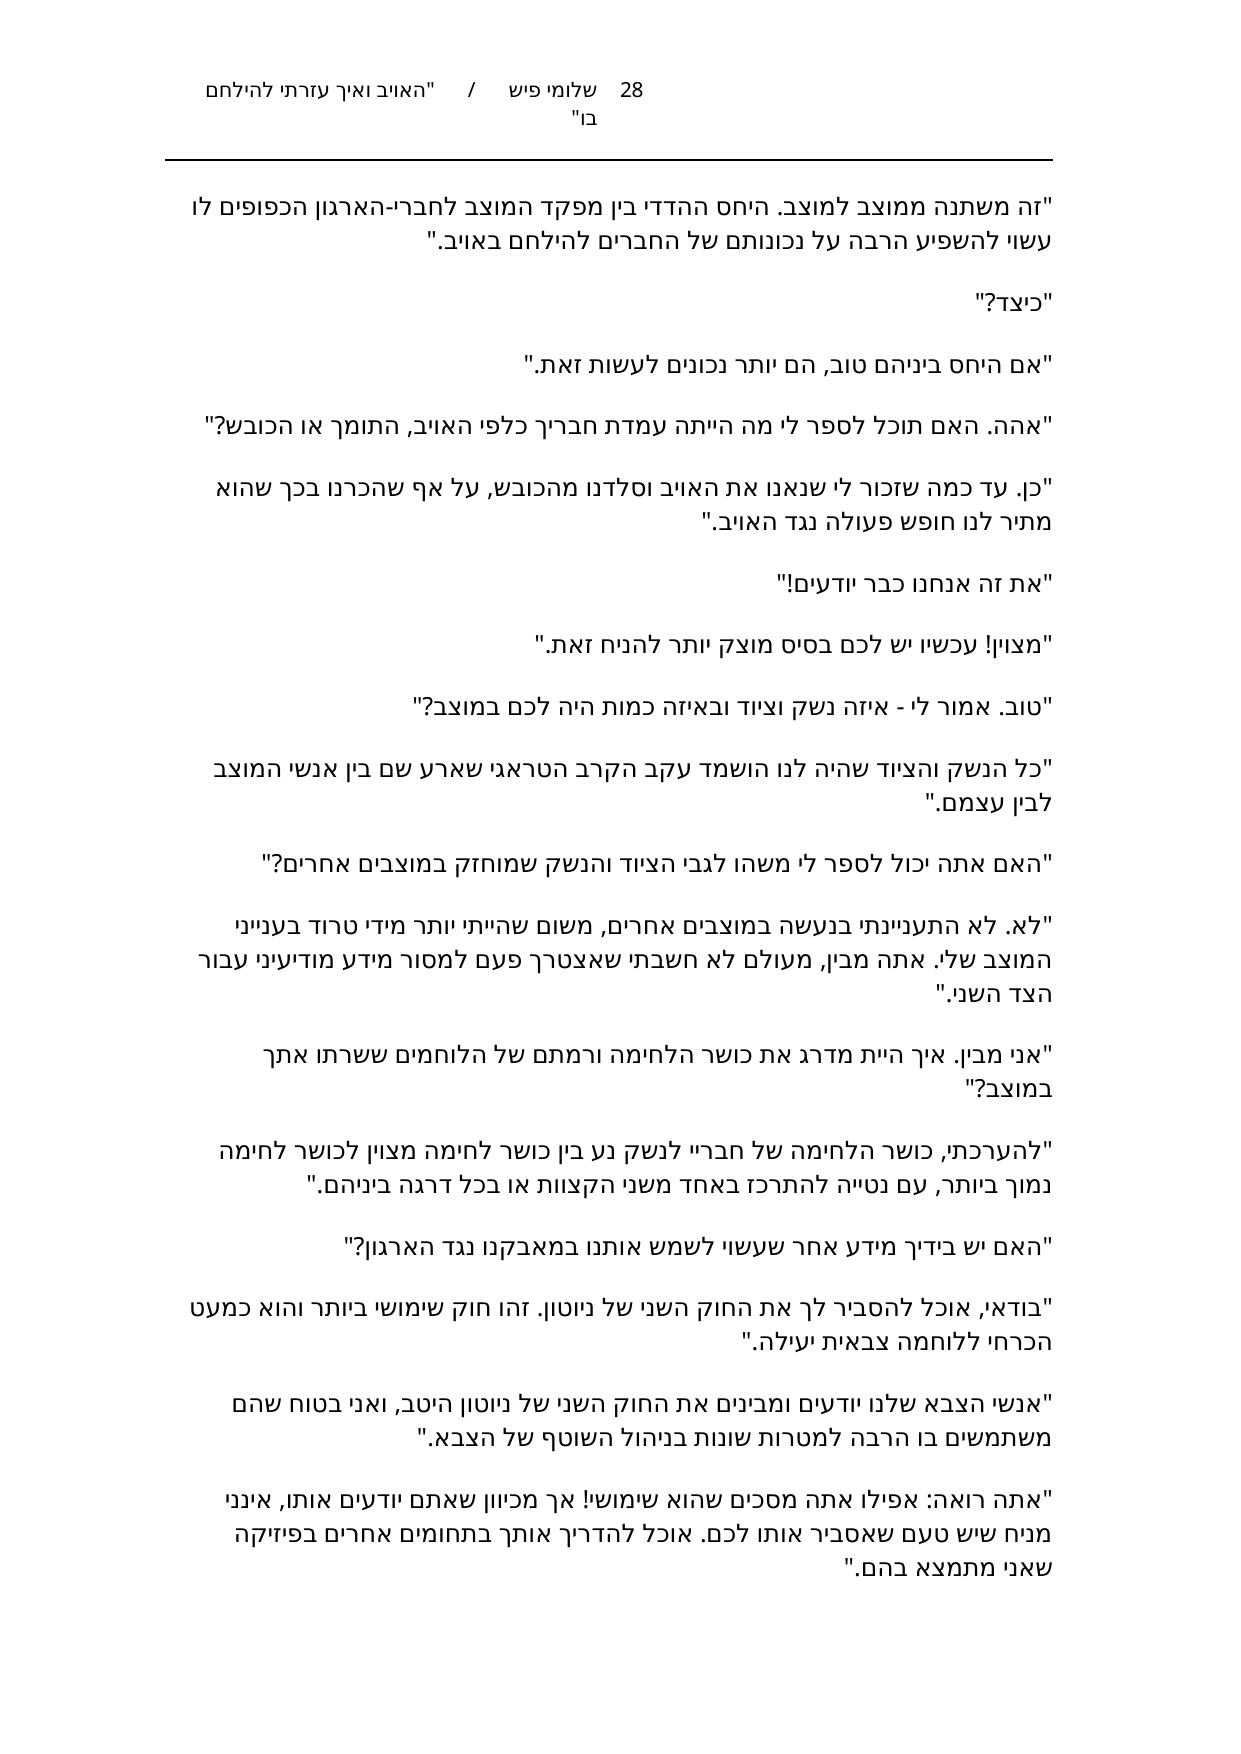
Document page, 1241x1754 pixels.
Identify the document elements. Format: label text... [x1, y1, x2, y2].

text "בודאי, אוכל להסביר לך את החוק השני של ניוטון. זהו חוק שימושי ביותר והוא כמעט הכרחי ללוחמה צבאית יעילה." [187, 1290, 1053, 1358]
text "מצוין! עכשיו יש לכם בסיס מוצק יותר להניח זאת." [187, 627, 1053, 661]
text "את זה אנחנו כבר יודעים!" [187, 565, 1053, 599]
text "אם היחס ביניהם טוב, הם יותר נכונים לעשות זאת." [187, 346, 1053, 380]
text "לא. לא התעניינתי בנעשה במוצבים אחרים, משום שהייתי יותר מידי טרוד בענייני המוצב שלי. אתה מבין, מעולם לא חשבתי שאצטרך פעם למסור מידע מודיעיני עבור הצד השני." [187, 907, 1053, 1009]
text "אנשי הצבא שלנו יודעים ומבינים את החוק השני של ניוטון היטב, ואני בטוח שהם משתמשים בו הרבה למטרות שונות בניהול השוטף של הצבא." [187, 1386, 1053, 1453]
text "כל הנשק והציוד שהיה לנו הושמד עקב הקרב הטראגי שארע שם בין אנשי המוצב לבין עצמם." [187, 750, 1053, 818]
text "האם יש בידיך מידע אחר שעשוי לשמש אותנו במאבקנו נגד הארגון?" [187, 1228, 1053, 1262]
text "זה משתנה ממוצב למוצב. היחס ההדדי בין מפקד המוצב לחברי-הארגון הכפופים לו עשוי להשפיע הרבה על נכונותם של החברים להילחם באויב." [187, 189, 1053, 257]
text "אהה. האם תוכל לספר לי מה הייתה עמדת חבריך כלפי האויב, התומך או הכובש?" [187, 408, 1053, 442]
text "טוב. אמור לי - איזה נשק וציוד ובאיזה כמות היה לכם במוצב?" [187, 688, 1053, 722]
text "האם אתה יכול לספר לי משהו לגבי הציוד והנשק שמוחזק במוצבים אחרים?" [187, 846, 1053, 880]
text "כן. עד כמה שזכור לי שנאנו את האויב וסלדנו מהכובש, על אף שהכרנו בכך שהוא מתיר לנו חופש פעולה נגד האויב." [187, 469, 1053, 537]
text "כיצד?" [187, 284, 1053, 318]
text "להערכתי, כושר הלחימה של חבריי לנשק נע בין כושר לחימה מצוין לכושר לחימה נמוך ביותר, עם נטייה להתרכז באחד משני הקצוות או בכל דרגה ביניהם." [187, 1133, 1053, 1201]
text "אני מבין. איך היית מדרג את כושר הלחימה ורמתם של הלוחמים ששרתו אתך במוצב?" [187, 1037, 1053, 1105]
text "אתה רואה: אפילו אתה מסכים שהוא שימושי! אך מכיוון שאתם יודעים אותו, אינני מניח שיש טעם שאסביר אותו לכם. אוכל להדריך אותך בתחומים אחרים בפיזיקה שאני מתמצא בהם." [187, 1481, 1053, 1583]
